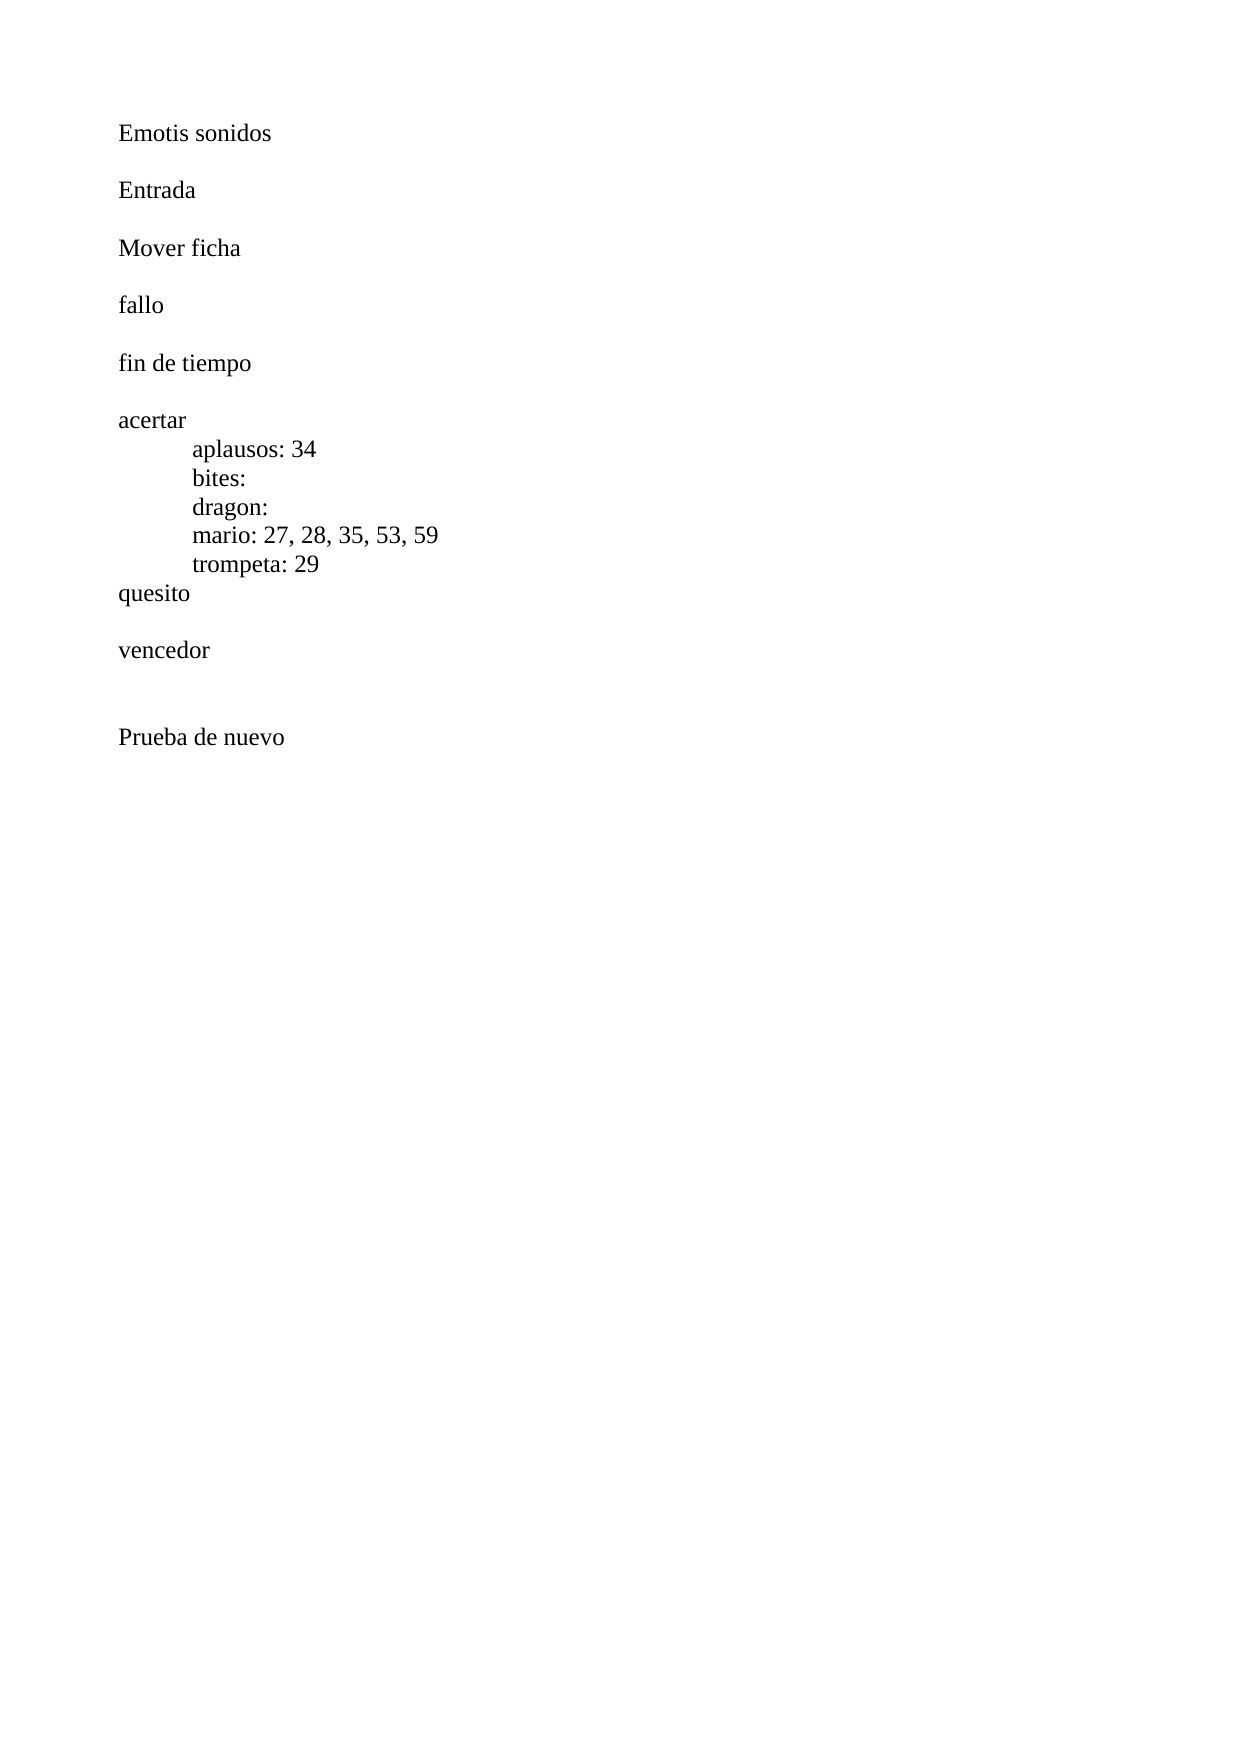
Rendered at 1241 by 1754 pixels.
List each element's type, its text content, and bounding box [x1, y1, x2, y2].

text Prueba de nuevo [118, 722, 1122, 751]
text trompeta: 29 [118, 549, 1122, 578]
text Entrada [118, 176, 1122, 204]
text mario: 27, 28, 35, 53, 59 [118, 521, 1122, 549]
text acertar [118, 406, 1122, 434]
text fallo [118, 291, 1122, 319]
text dragon: [118, 492, 1122, 521]
text fin de tiempo [118, 348, 1122, 377]
text vencedor [118, 636, 1122, 664]
text bites: [118, 463, 1122, 492]
text Mover ficha [118, 233, 1122, 262]
text quesito [118, 578, 1122, 607]
text aplausos: 34 [118, 434, 1122, 463]
text Emotis sonidos [118, 118, 1122, 147]
